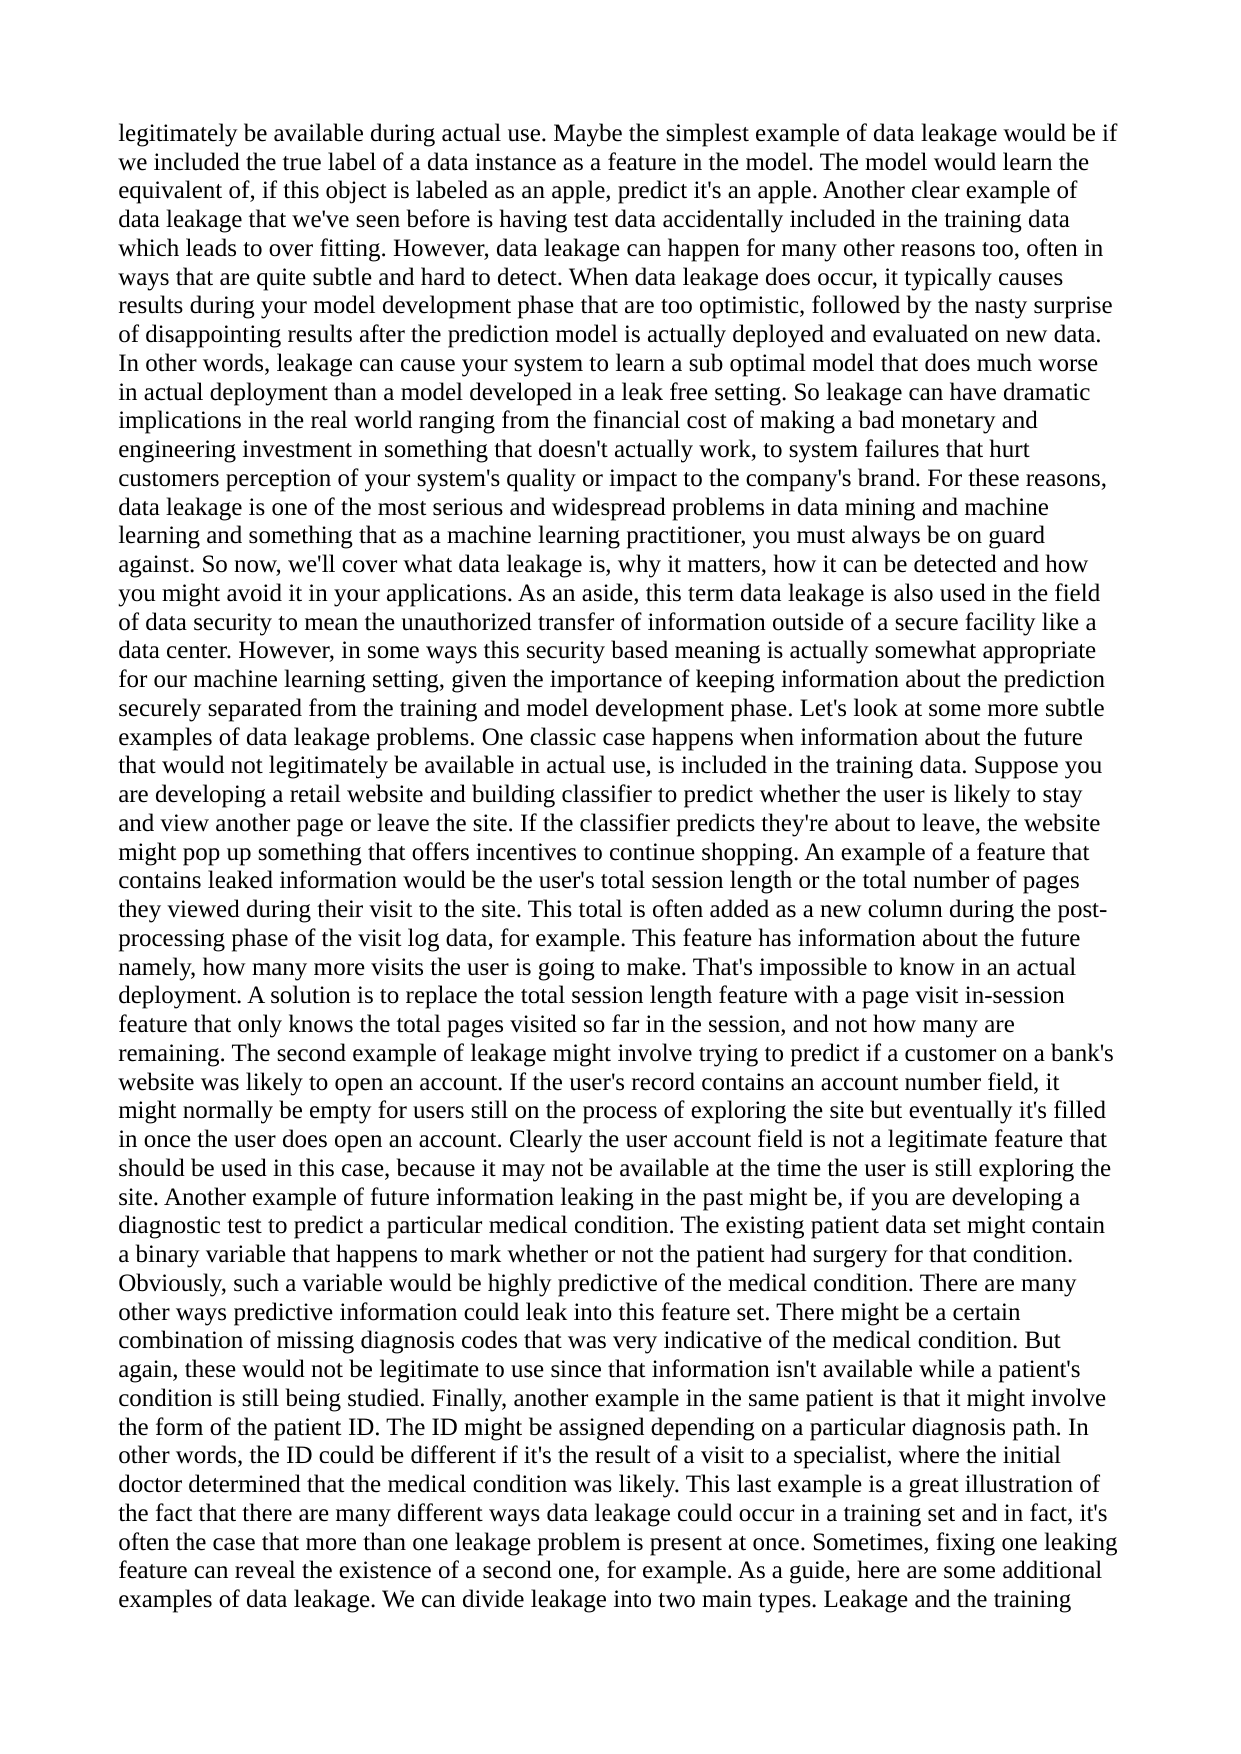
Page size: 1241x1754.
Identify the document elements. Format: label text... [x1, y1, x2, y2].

text legitimately be available during actual use. Maybe the simplest example of data leakage would be if we included the true label of a data instance as a feature in the model. The model would learn the equivalent of, if this object is labeled as an apple, predict it's an apple. Another clear example of data leakage that we've seen before is having test data accidentally included in the training data which leads to over fitting. However, data leakage can happen for many other reasons too, often in ways that are quite subtle and hard to detect. When data leakage does occur, it typically causes results during your model development phase that are too optimistic, followed by the nasty surprise of disappointing results after the prediction model is actually deployed and evaluated on new data. In other words, leakage can cause your system to learn a sub optimal model that does much worse in actual deployment than a model developed in a leak free setting. So leakage can have dramatic implications in the real world ranging from the financial cost of making a bad monetary and engineering investment in something that doesn't actually work, to system failures that hurt customers perception of your system's quality or impact to the company's brand. For these reasons, data leakage is one of the most serious and widespread problems in data mining and machine learning and something that as a machine learning practitioner, you must always be on guard against. So now, we'll cover what data leakage is, why it matters, how it can be detected and how you might avoid it in your applications. As an aside, this term data leakage is also used in the field of data security to mean the unauthorized transfer of information outside of a secure facility like a data center. However, in some ways this security based meaning is actually somewhat appropriate for our machine learning setting, given the importance of keeping information about the prediction securely separated from the training and model development phase. Let's look at some more subtle examples of data leakage problems. One classic case happens when information about the future that would not legitimately be available in actual use, is included in the training data. Suppose you are developing a retail website and building classifier to predict whether the user is likely to stay and view another page or leave the site. If the classifier predicts they're about to leave, the website might pop up something that offers incentives to continue shopping. An example of a feature that contains leaked information would be the user's total session length or the total number of pages they viewed during their visit to the site. This total is often added as a new column during the post-processing phase of the visit log data, for example. This feature has information about the future namely, how many more visits the user is going to make. That's impossible to know in an actual deployment. A solution is to replace the total session length feature with a page visit in-session feature that only knows the total pages visited so far in the session, and not how many are remaining. The second example of leakage might involve trying to predict if a customer on a bank's website was likely to open an account. If the user's record contains an account number field, it might normally be empty for users still on the process of exploring the site but eventually it's filled in once the user does open an account. Clearly the user account field is not a legitimate feature that should be used in this case, because it may not be available at the time the user is still exploring the site. Another example of future information leaking in the past might be, if you are developing a diagnostic test to predict a particular medical condition. The existing patient data set might contain a binary variable that happens to mark whether or not the patient had surgery for that condition. Obviously, such a variable would be highly predictive of the medical condition. There are many other ways predictive information could leak into this feature set. There might be a certain combination of missing diagnosis codes that was very indicative of the medical condition. But again, these would not be legitimate to use since that information isn't available while a patient's condition is still being studied. Finally, another example in the same patient is that it might involve the form of the patient ID. The ID might be assigned depending on a particular diagnosis path. In other words, the ID could be different if it's the result of a visit to a specialist, where the initial doctor determined that the medical condition was likely. This last example is a great illustration of the fact that there are many different ways data leakage could occur in a training set and in fact, it's often the case that more than one leakage problem is present at once. Sometimes, fixing one leaking feature can reveal the existence of a second one, for example. As a guide, here are some additional examples of data leakage. We can divide leakage into two main types. Leakage and the training [118, 118, 1122, 1613]
